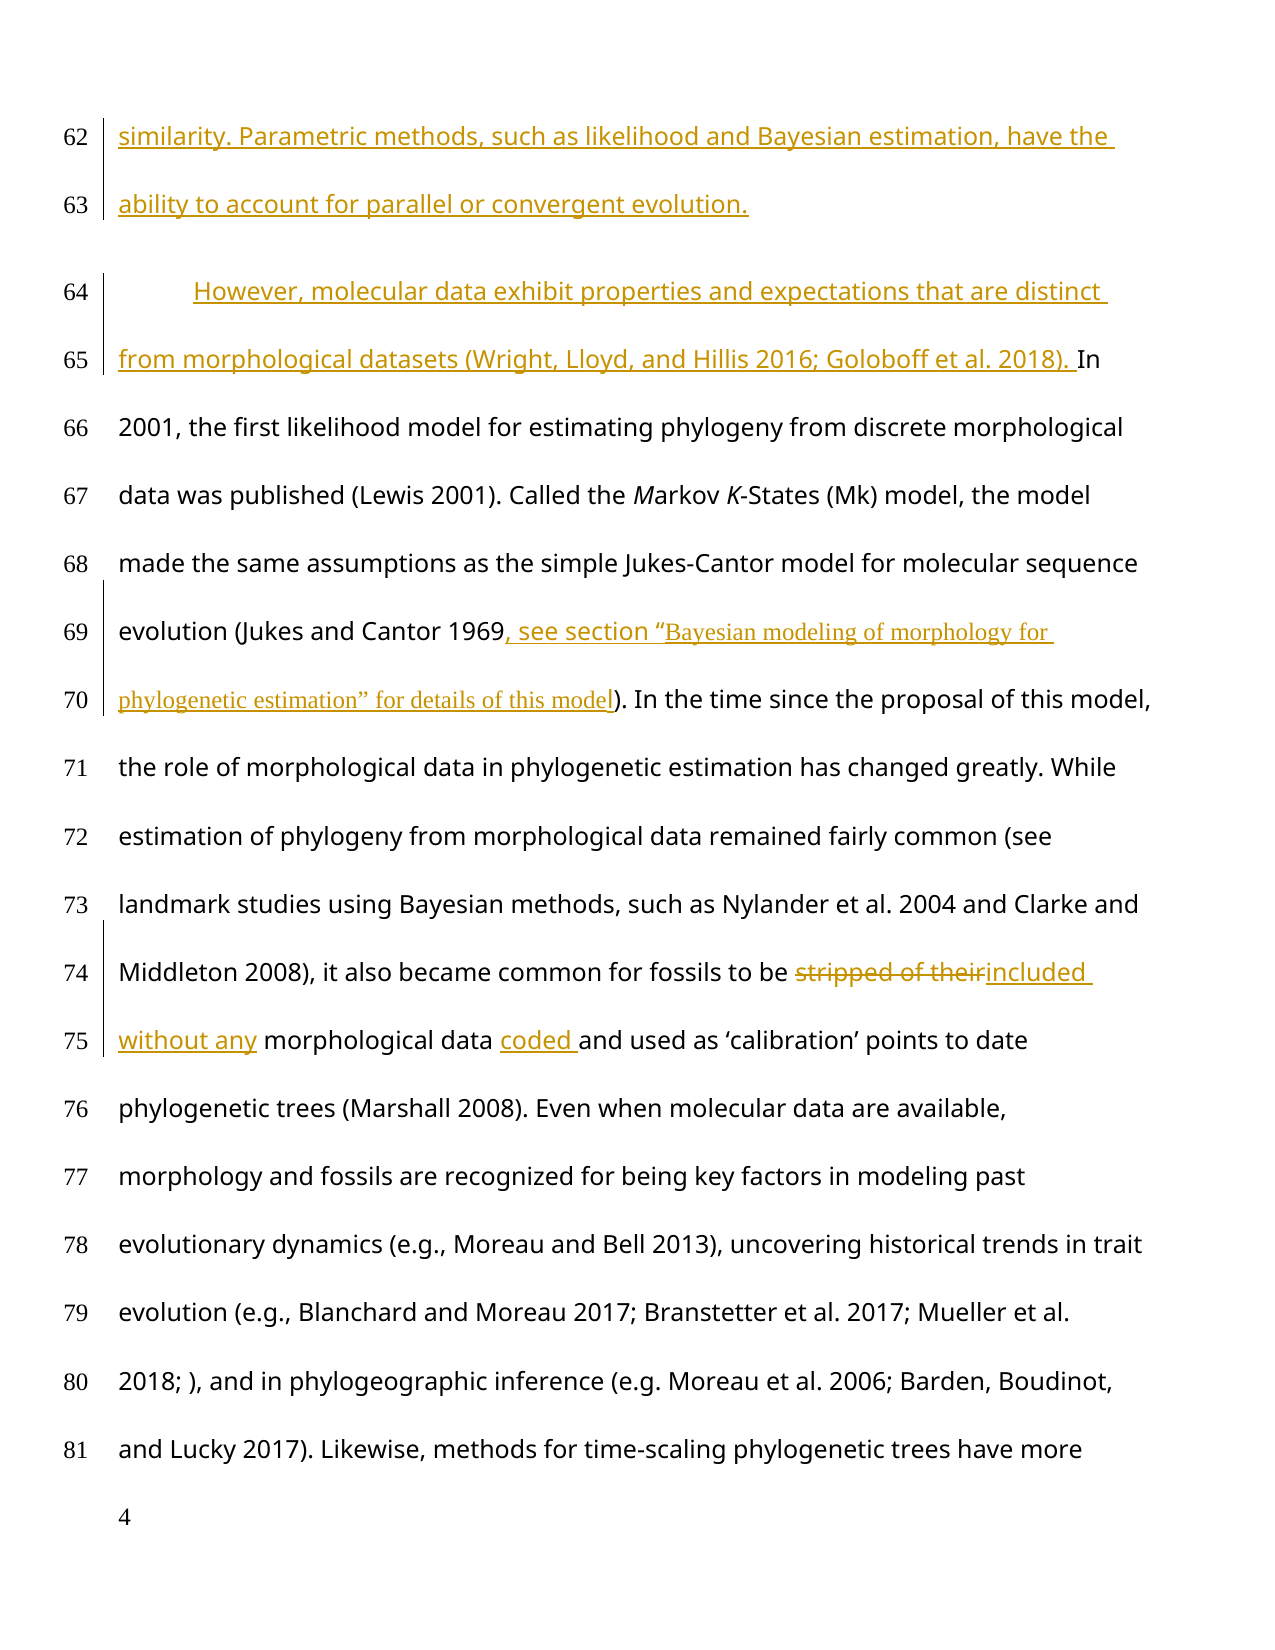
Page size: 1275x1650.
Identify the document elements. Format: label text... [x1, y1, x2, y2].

text As DNA sequence data became more accessible to researchers, method development began to cater more to the needs of molecular systematists, with the initial implementations of parametric models tested on DNA data (Felsenstein 1981). Attempts to model DNA and amino acid evolution first drove the development of mathematical representations of evolutionary processes (Jukes and Cantor 1969; Kimura 1980; Felsenstein 1981; Hasegawa, Kishino, and Yano 1985; Tavaré 1986). These methods became very common for analyzing DNA data because parsimony has been documented to provide positively misleading inferences in some cases (Felsenstein 1978). Under parsimony, similarities are interpreted as evidence of common ancestry. In cases where changes are homoplasious or superimposed (i.e., multiple changes at the same character on a branch), parsimony can become inconsistent. In small state-space problems (such as nucleotides, with only 4 possible character states), this inconsistency can cause what is known as long-branch attraction, in which taxa are grouped together by homoplasious similarity. Parametric methods, such as likelihood and Bayesian estimation, have the ability to account for parallel or convergent evolution. [118, 118, 1157, 220]
text However, molecular data exhibit properties and expectations that are distinct from morphological datasets (Wright, Lloyd, and Hillis 2016; Goloboff et al. 2018). In 2001, the first likelihood model for estimating phylogeny from discrete morphological data was published (Lewis 2001). Called the Markov K-States (Mk) model, the model made the same assumptions as the simple Jukes-Cantor model for molecular sequence evolution (Jukes and Cantor 1969, see section “Bayesian modeling of morphology for phylogenetic estimation” for details of this model). In the time since the proposal of this model, the role of morphological data in phylogenetic estimation has changed greatly. While estimation of phylogeny from morphological data remained fairly common (see landmark studies using Bayesian methods, such as Nylander et al. 2004 and Clarke and Middleton 2008), it also became common for fossils to be included without any morphological data coded and used as ‘calibration’ points to date phylogenetic trees (Marshall 2008). Even when molecular data are available, morphology and fossils are recognized for being key factors in modeling past evolutionary dynamics (e.g., Moreau and Bell 2013), uncovering historical trends in trait evolution (e.g., Blanchard and Moreau 2017; Branstetter et al. 2017; Mueller et al. 2018; ), and in phylogeographic inference (e.g. Moreau et al. 2006; Barden, Boudinot, and Lucky 2017). Likewise, methods for time-scaling phylogenetic trees have more [118, 273, 1157, 1465]
